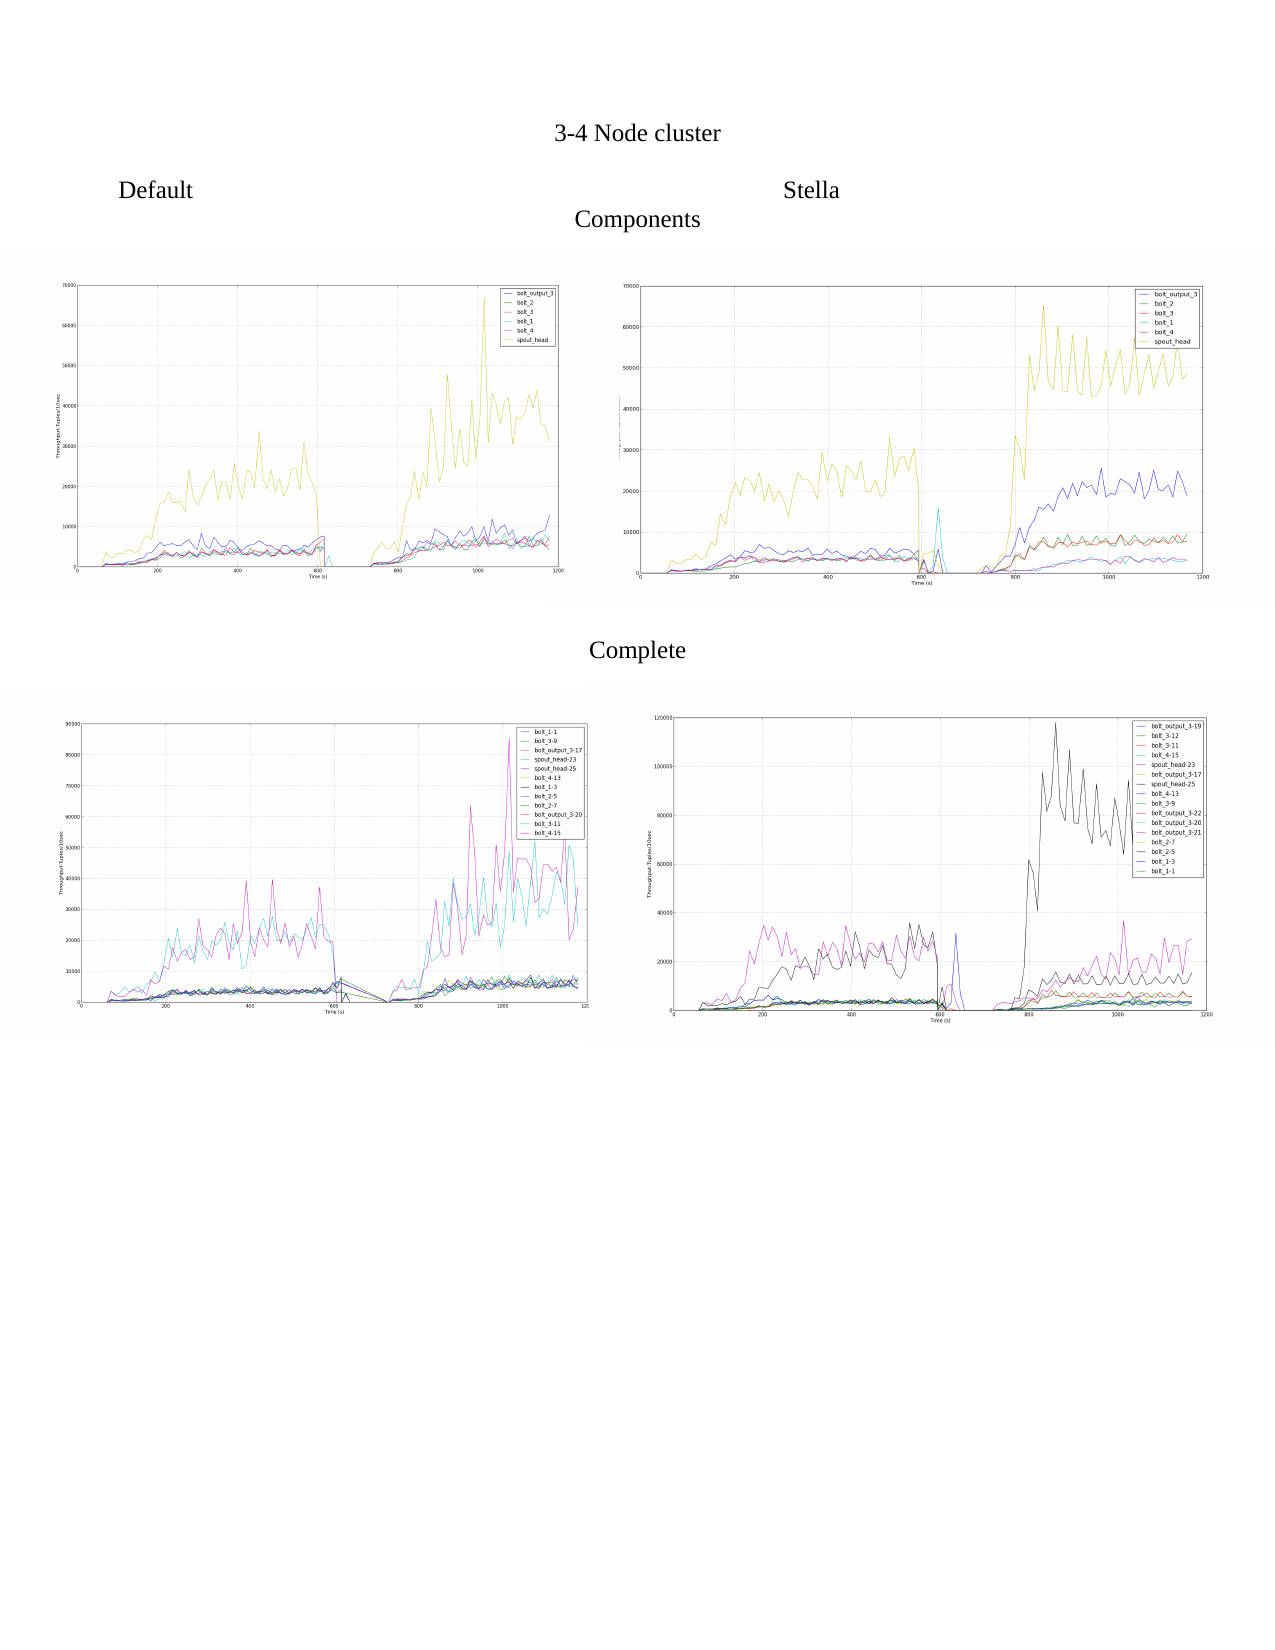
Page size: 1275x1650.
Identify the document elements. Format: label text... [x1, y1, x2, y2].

text Default Stella [118, 176, 1157, 204]
text Components [118, 204, 1157, 233]
picture [0, 250, 1275, 609]
text 3-4 Node cluster [118, 118, 1157, 147]
text Complete [118, 636, 1157, 664]
picture [0, 681, 1275, 1047]
